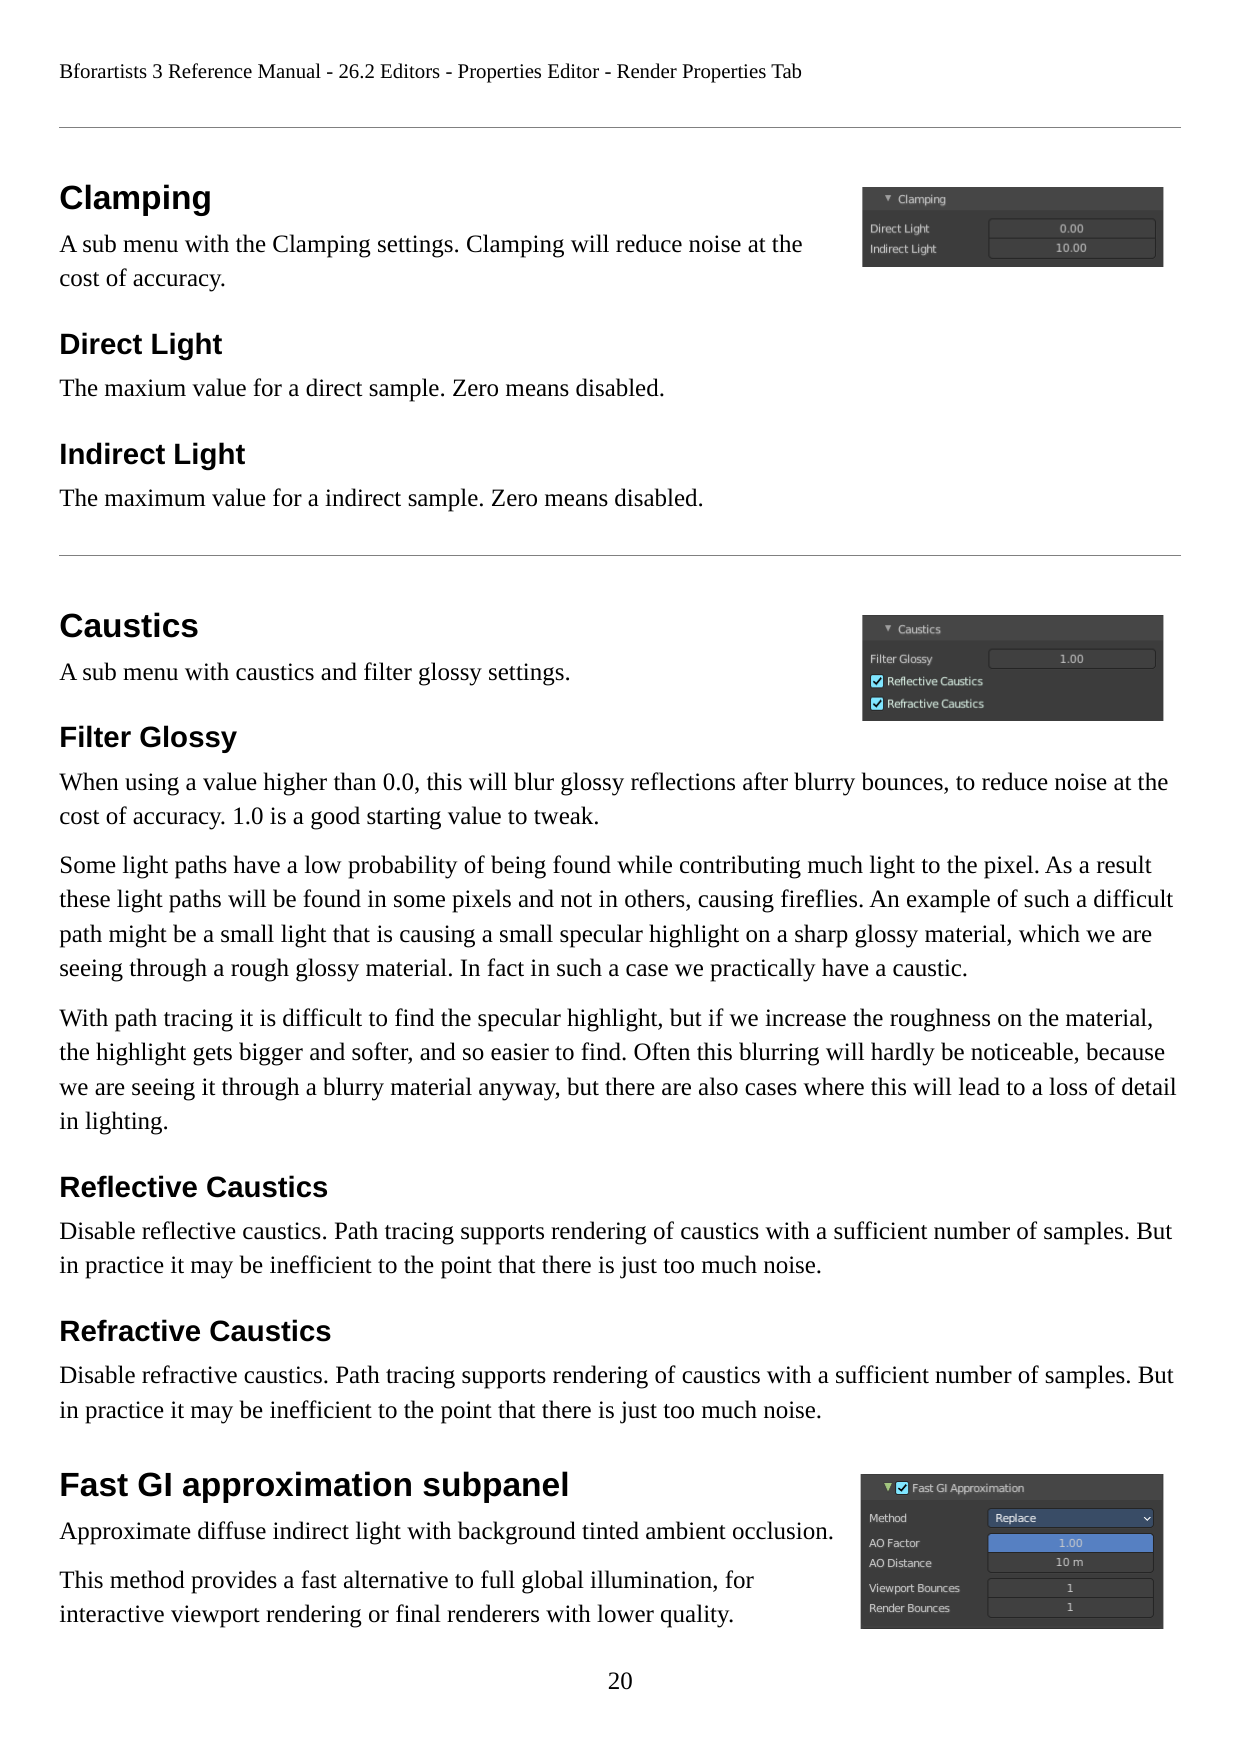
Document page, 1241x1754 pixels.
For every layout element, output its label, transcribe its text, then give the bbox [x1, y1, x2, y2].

subtitle Fast GI approximation subpanel [59, 1465, 1181, 1503]
text Some light paths have a low probability of being found while contributing much light to the pixel. As a result these light paths will be found in some pixels and not in others, causing fireflies. An example of such a difficult path might be a small light that is causing a small specular highlight on a sharp glossy material, which we are seeing through a rough glossy material. In fact in such a case we practically have a caustic. [59, 850, 1181, 982]
text When using a value higher than 0.0, this will blur glossy reflections after blurry bounces, to reduce noise at the cost of accuracy. 1.0 is a good starting value to tweak. [59, 767, 1181, 830]
subtitle Direct Light [59, 327, 1181, 361]
text The maximum value for a indirect sample. Zero means disabled. [59, 483, 1181, 512]
subtitle Reflective Caustics [59, 1170, 1181, 1203]
subtitle Filter Glossy [59, 720, 1181, 754]
subtitle Refractive Caustics [59, 1314, 1181, 1348]
picture [862, 187, 1164, 267]
subtitle Indirect Light [59, 437, 1181, 471]
picture [862, 615, 1164, 721]
text The maxium value for a direct sample. Zero means disabled. [59, 373, 1181, 402]
subtitle Clamping [59, 178, 1181, 216]
subtitle Caustics [59, 606, 1181, 644]
text This method provides a fast alternative to full global illumination, for interactive viewport rendering or final renderers with lower quality. [59, 1565, 860, 1628]
text A sub menu with the Clamping settings. Clamping will reduce noise at the cost of accuracy. [59, 229, 1181, 292]
text Approximate diffuse indirect light with background tinted ambient occlusion. [59, 1516, 860, 1544]
text Disable refractive caustics. Path tracing supports rendering of caustics with a sufficient number of samples. But in practice it may be inefficient to the point that there is just too much noise. [59, 1360, 1181, 1423]
picture [860, 1474, 1164, 1629]
text A sub menu with caustics and filter glossy settings. [59, 657, 862, 685]
text With path tracing it is difficult to find the specular highlight, but if we increase the roughness on the material, the highlight gets bigger and softer, and so easier to find. Often this blurring will hardly be noticeable, because we are seeing it through a blurry material anyway, but there are also cases where this will lead to a loss of detail in lighting. [59, 1003, 1181, 1135]
text Disable reflective caustics. Path tracing supports rendering of caustics with a sufficient number of samples. But in practice it may be inefficient to the point that there is just too much noise. [59, 1216, 1181, 1279]
